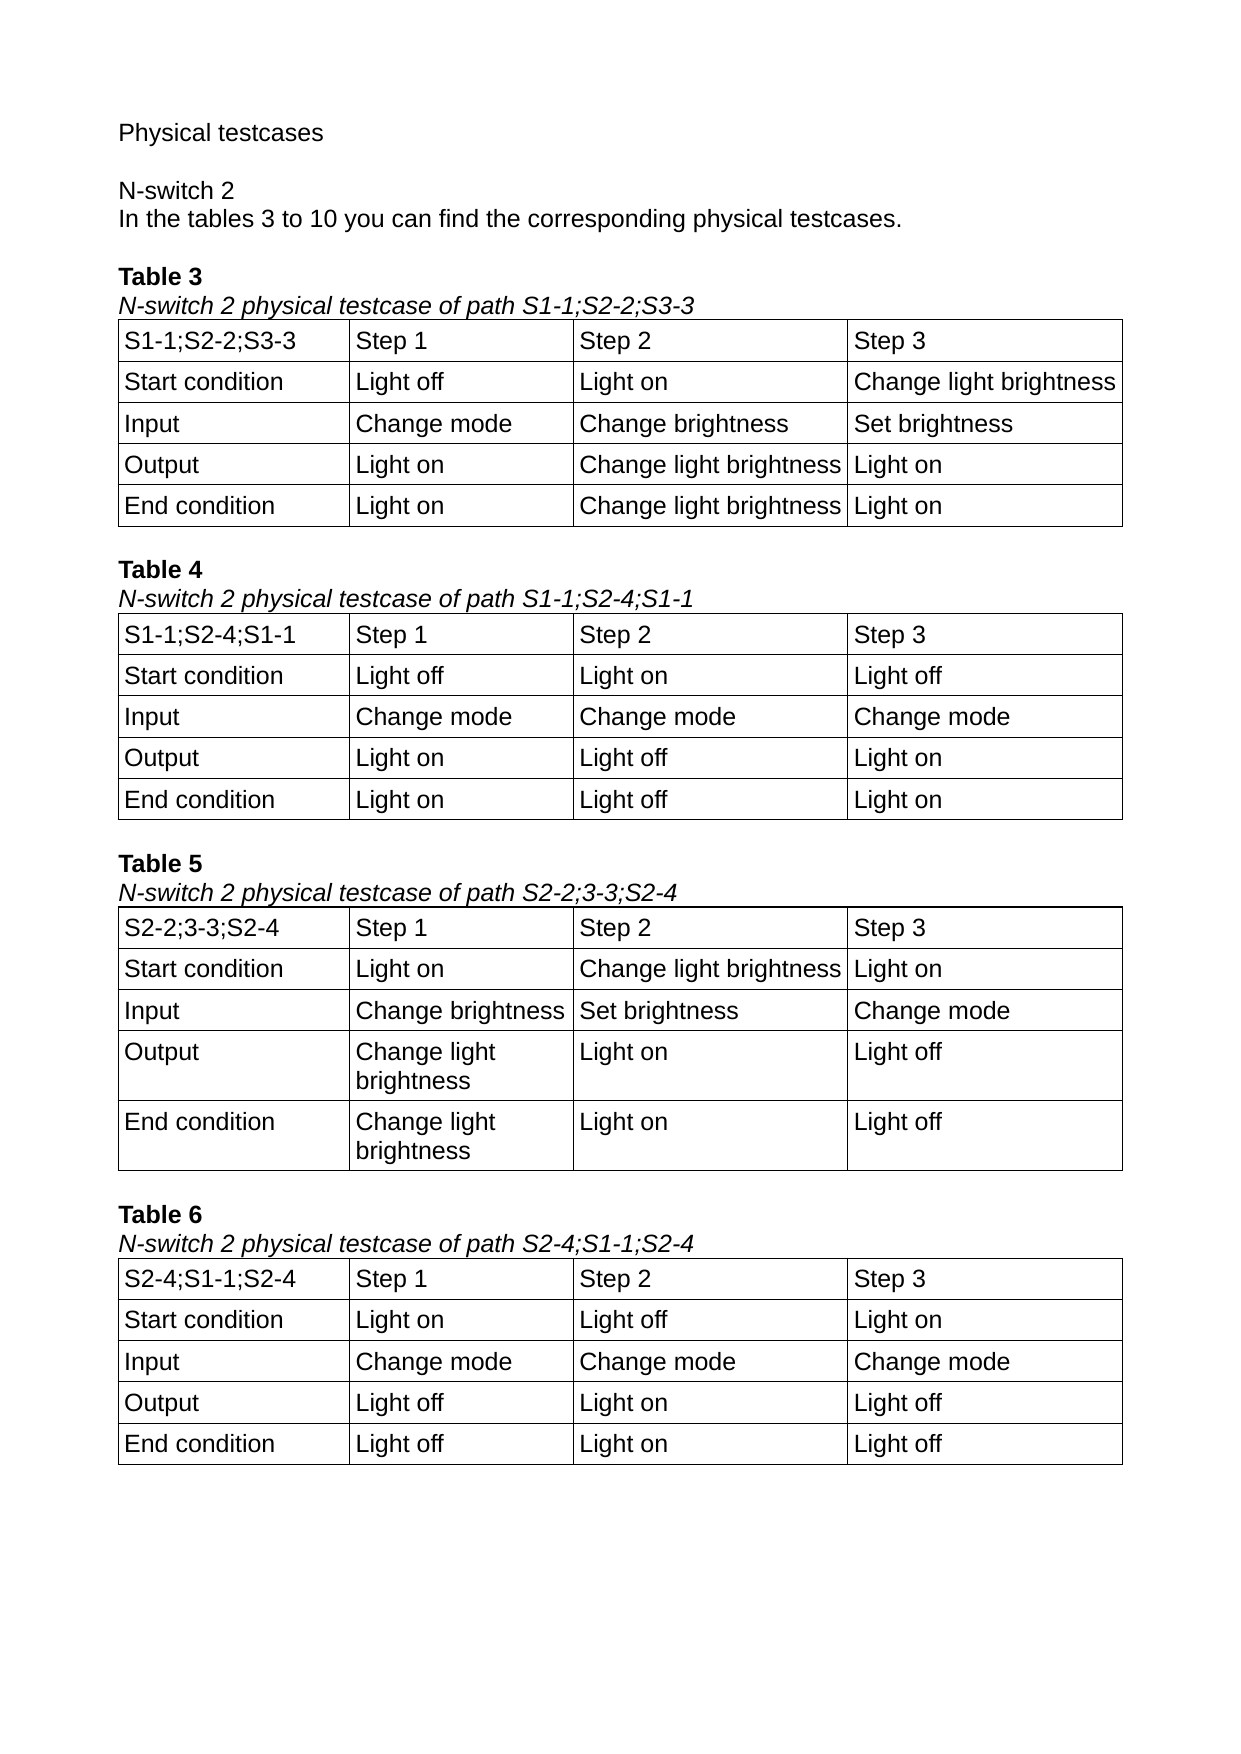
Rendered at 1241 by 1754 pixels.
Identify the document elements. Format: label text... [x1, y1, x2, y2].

table_cell Output [119, 738, 349, 778]
table_cell Light off [350, 362, 573, 402]
table_cell Light on [574, 1424, 847, 1464]
table_cell Light off [574, 779, 847, 819]
table_cell Light on [848, 779, 1122, 819]
table_cell Change brightness [350, 990, 573, 1030]
table_header Step 3 [848, 614, 1122, 654]
table_cell Output [119, 444, 349, 484]
table_cell Output [119, 1031, 349, 1100]
table_cell Light on [848, 444, 1122, 484]
table_cell Light on [350, 738, 573, 778]
table_cell Output [119, 1382, 349, 1422]
text Table 6 [118, 1200, 1122, 1229]
text Table 3 [118, 262, 1122, 291]
table_cell Change light brightness [574, 444, 847, 484]
table_header Step 2 [574, 908, 847, 948]
table_cell Light on [848, 949, 1122, 989]
table_cell Set brightness [848, 403, 1122, 443]
table_cell Light on [848, 738, 1122, 778]
table_cell Light on [574, 1101, 847, 1170]
table_header S1-1;S2-4;S1-1 [119, 614, 349, 654]
table_cell Set brightness [574, 990, 847, 1030]
table_cell Light off [350, 1424, 573, 1464]
table_header Step 3 [848, 320, 1122, 361]
table_header S2-4;S1-1;S2-4 [119, 1259, 349, 1299]
table_cell Change mode [350, 696, 573, 737]
table_cell End condition [119, 779, 349, 819]
text In the tables 3 to 10 you can find the corresponding physical testcases. [118, 204, 1122, 233]
table_cell Light on [848, 1300, 1122, 1340]
table_header S1-1;S2-2;S3-3 [119, 320, 349, 361]
table_cell Light on [350, 1300, 573, 1340]
table_header Step 2 [574, 1259, 847, 1299]
table_cell Input [119, 1341, 349, 1381]
table_cell Change mode [350, 403, 573, 443]
table_header Step 1 [350, 1259, 573, 1299]
table_header S2-2;3-3;S2-4 [119, 908, 349, 948]
table_header Step 1 [350, 908, 573, 948]
text N-switch 2 [118, 176, 1122, 204]
table_cell Light off [350, 655, 573, 695]
table_cell Input [119, 403, 349, 443]
table_cell Change mode [848, 696, 1122, 737]
table_cell Light on [574, 655, 847, 695]
table_cell Light off [574, 738, 847, 778]
table_cell Light off [848, 655, 1122, 695]
table_cell Change light brightness [574, 949, 847, 989]
table_cell Change brightness [574, 403, 847, 443]
table_header Step 2 [574, 320, 847, 361]
table_cell Start condition [119, 362, 349, 402]
text Physical testcases [118, 118, 1122, 147]
table_cell End condition [119, 1424, 349, 1464]
text N-switch 2 physical testcase of path S2-4;S1-1;S2-4 [118, 1229, 1122, 1257]
table_cell Light off [848, 1101, 1122, 1170]
table_cell Change light brightness [848, 362, 1122, 402]
table_header Step 1 [350, 320, 573, 361]
table_cell Light on [848, 485, 1122, 526]
table_cell Light off [848, 1382, 1122, 1422]
table_cell Start condition [119, 655, 349, 695]
table_cell End condition [119, 1101, 349, 1170]
table_header Step 3 [848, 1259, 1122, 1299]
table_header Step 1 [350, 614, 573, 654]
text N-switch 2 physical testcase of path S1-1;S2-4;S1-1 [118, 584, 1122, 613]
table_cell Light off [848, 1031, 1122, 1100]
table_cell Light on [350, 485, 573, 526]
table_cell Change mode [848, 1341, 1122, 1381]
table_cell Change mode [574, 1341, 847, 1381]
table_cell Light on [350, 949, 573, 989]
table_cell Light off [848, 1424, 1122, 1464]
table_cell Light off [574, 1300, 847, 1340]
table_cell Start condition [119, 949, 349, 989]
table_cell Light on [350, 779, 573, 819]
table_cell Light on [574, 1382, 847, 1422]
text N-switch 2 physical testcase of path S1-1;S2-2;S3-3 [118, 291, 1122, 319]
table_header Step 2 [574, 614, 847, 654]
table_cell Change light brightness [350, 1031, 573, 1100]
table_cell Light off [350, 1382, 573, 1422]
table_cell End condition [119, 485, 349, 526]
table_cell Light on [574, 362, 847, 402]
table_cell Start condition [119, 1300, 349, 1340]
table_cell Change light brightness [574, 485, 847, 526]
table_cell Change mode [848, 990, 1122, 1030]
text Table 4 [118, 555, 1122, 584]
table_cell Light on [574, 1031, 847, 1100]
table_header Step 3 [848, 908, 1122, 948]
table_cell Change light brightness [350, 1101, 573, 1170]
text Table 5 [118, 849, 1122, 878]
table_cell Input [119, 696, 349, 737]
table_cell Change mode [574, 696, 847, 737]
table_cell Change mode [350, 1341, 573, 1381]
table_cell Light on [350, 444, 573, 484]
text N-switch 2 physical testcase of path S2-2;3-3;S2-4 [118, 878, 1122, 906]
table_cell Input [119, 990, 349, 1030]
